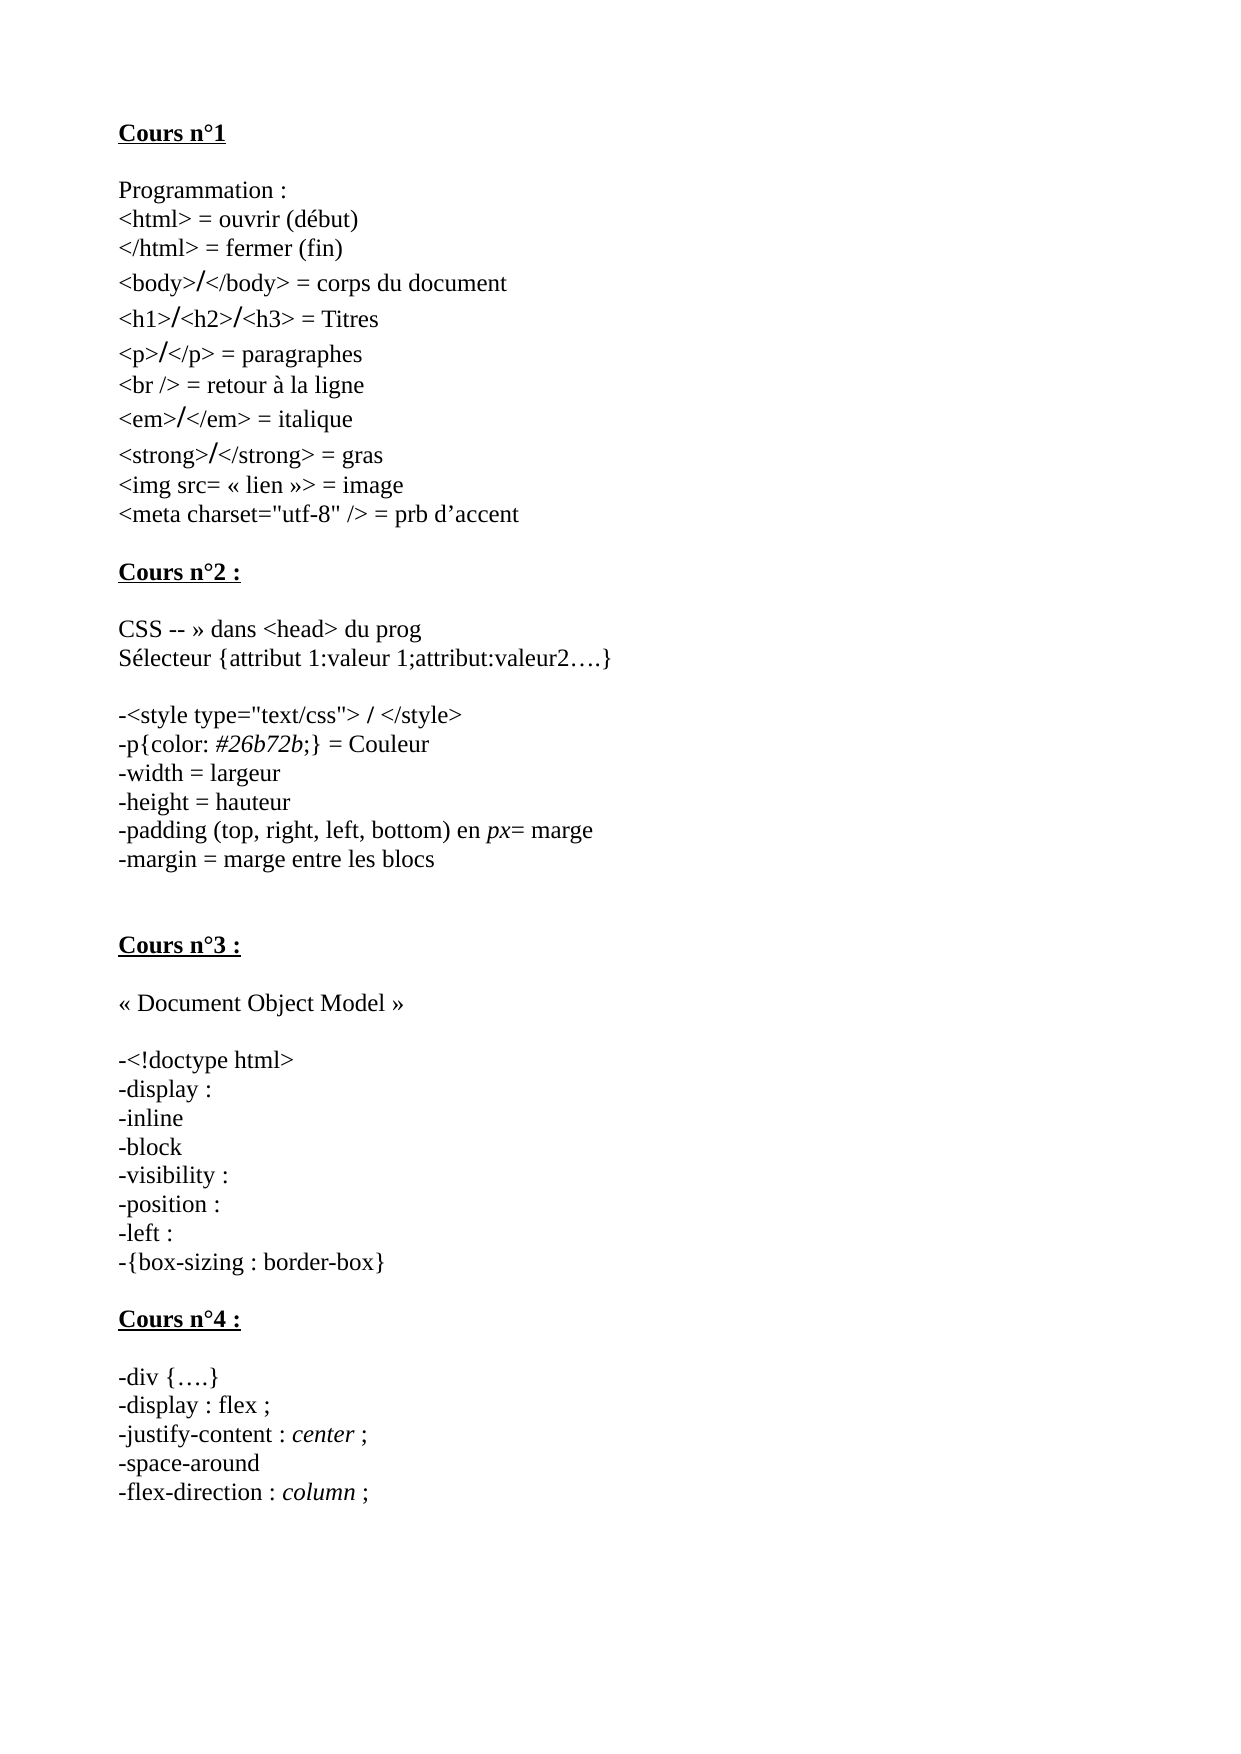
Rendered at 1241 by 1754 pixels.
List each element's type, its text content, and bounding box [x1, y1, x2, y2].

text Cours n°3 : [118, 930, 1122, 959]
text -padding (top, right, left, bottom) en px= marge [118, 815, 1122, 844]
text -inline [118, 1103, 1122, 1132]
text -<!doctype html> [118, 1045, 1122, 1074]
text <h1>/<h2>/<h3> = Titres [118, 298, 1122, 334]
text -p{color: #26b72b;} = Couleur [118, 729, 1122, 758]
text -{box-sizing : border-box} [118, 1247, 1122, 1275]
text <strong>/</strong> = gras [118, 434, 1122, 470]
text -display : flex ; [118, 1390, 1122, 1419]
text </html> = fermer (fin) [118, 233, 1122, 262]
text -display : [118, 1074, 1122, 1103]
text -position : [118, 1189, 1122, 1218]
text <br /> = retour à la ligne [118, 370, 1122, 398]
text -margin = marge entre les blocs [118, 844, 1122, 873]
text <body>/</body> = corps du document [118, 262, 1122, 298]
text Programmation : [118, 176, 1122, 204]
text Cours n°2 : [118, 557, 1122, 585]
text -block [118, 1132, 1122, 1160]
text -<style type="text/css"> / </style> [118, 700, 1122, 729]
text <meta charset="utf-8" /> = prb d’accent [118, 499, 1122, 528]
text « Document Object Model » [118, 988, 1122, 1017]
text <img src= « lien »> = image [118, 470, 1122, 499]
text -width = largeur [118, 758, 1122, 787]
text -justify-content : center ; [118, 1419, 1122, 1448]
text -space-around [118, 1448, 1122, 1477]
text Cours n°1 [118, 118, 1122, 147]
text Cours n°4 : [118, 1304, 1122, 1333]
text -visibility : [118, 1160, 1122, 1189]
text Sélecteur {attribut 1:valeur 1;attribut:valeur2….} [118, 643, 1122, 672]
text -div {….} [118, 1362, 1122, 1390]
text <em>/</em> = italique [118, 398, 1122, 434]
text <html> = ouvrir (début) [118, 204, 1122, 233]
text CSS -- » dans <head> du prog [118, 614, 1122, 643]
text <p>/</p> = paragraphes [118, 334, 1122, 370]
text -left : [118, 1218, 1122, 1247]
text -height = hauteur [118, 787, 1122, 815]
text -flex-direction : column ; [118, 1477, 1122, 1505]
